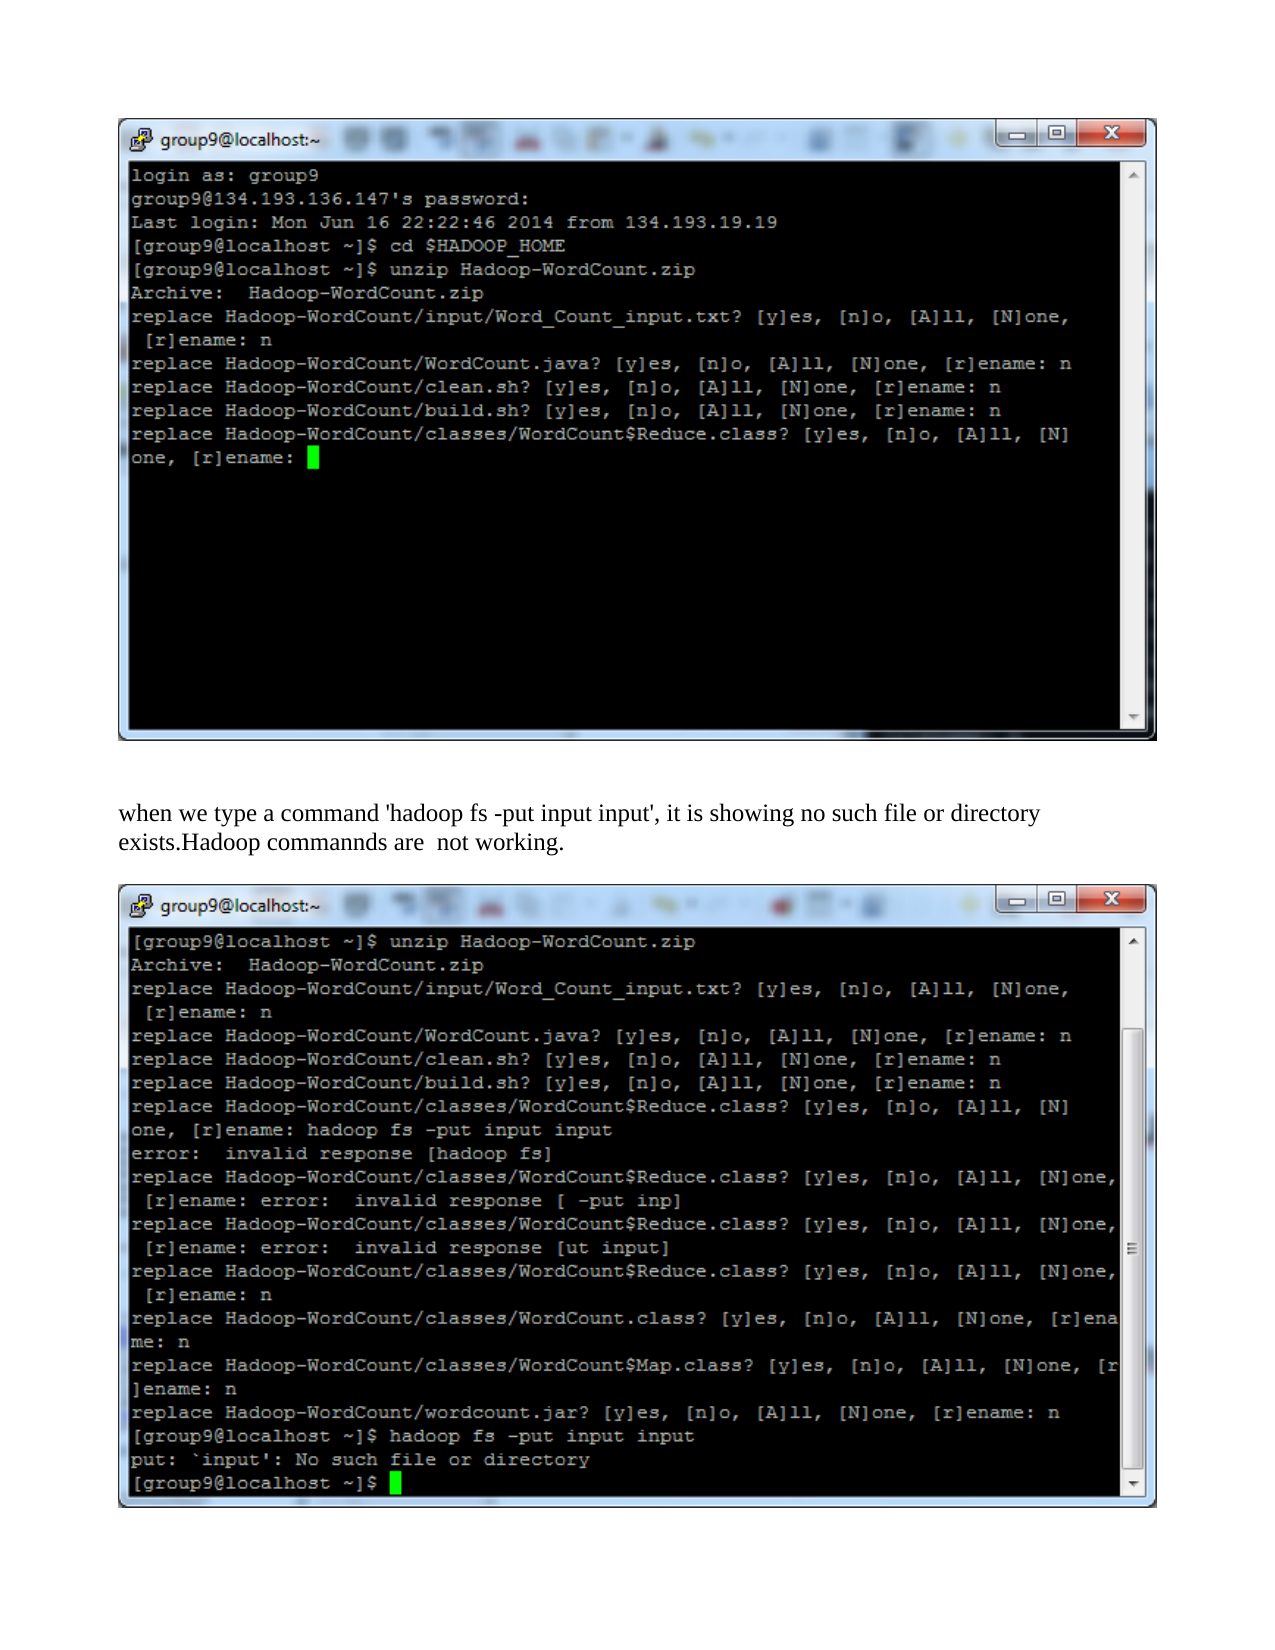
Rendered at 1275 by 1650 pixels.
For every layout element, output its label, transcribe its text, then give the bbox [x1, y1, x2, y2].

text when we type a command 'hadoop fs -put input input', it is showing no such file or directory exists.Hadoop commannds are not working. [118, 798, 1157, 856]
picture [118, 884, 1157, 1508]
picture [118, 118, 1157, 741]
